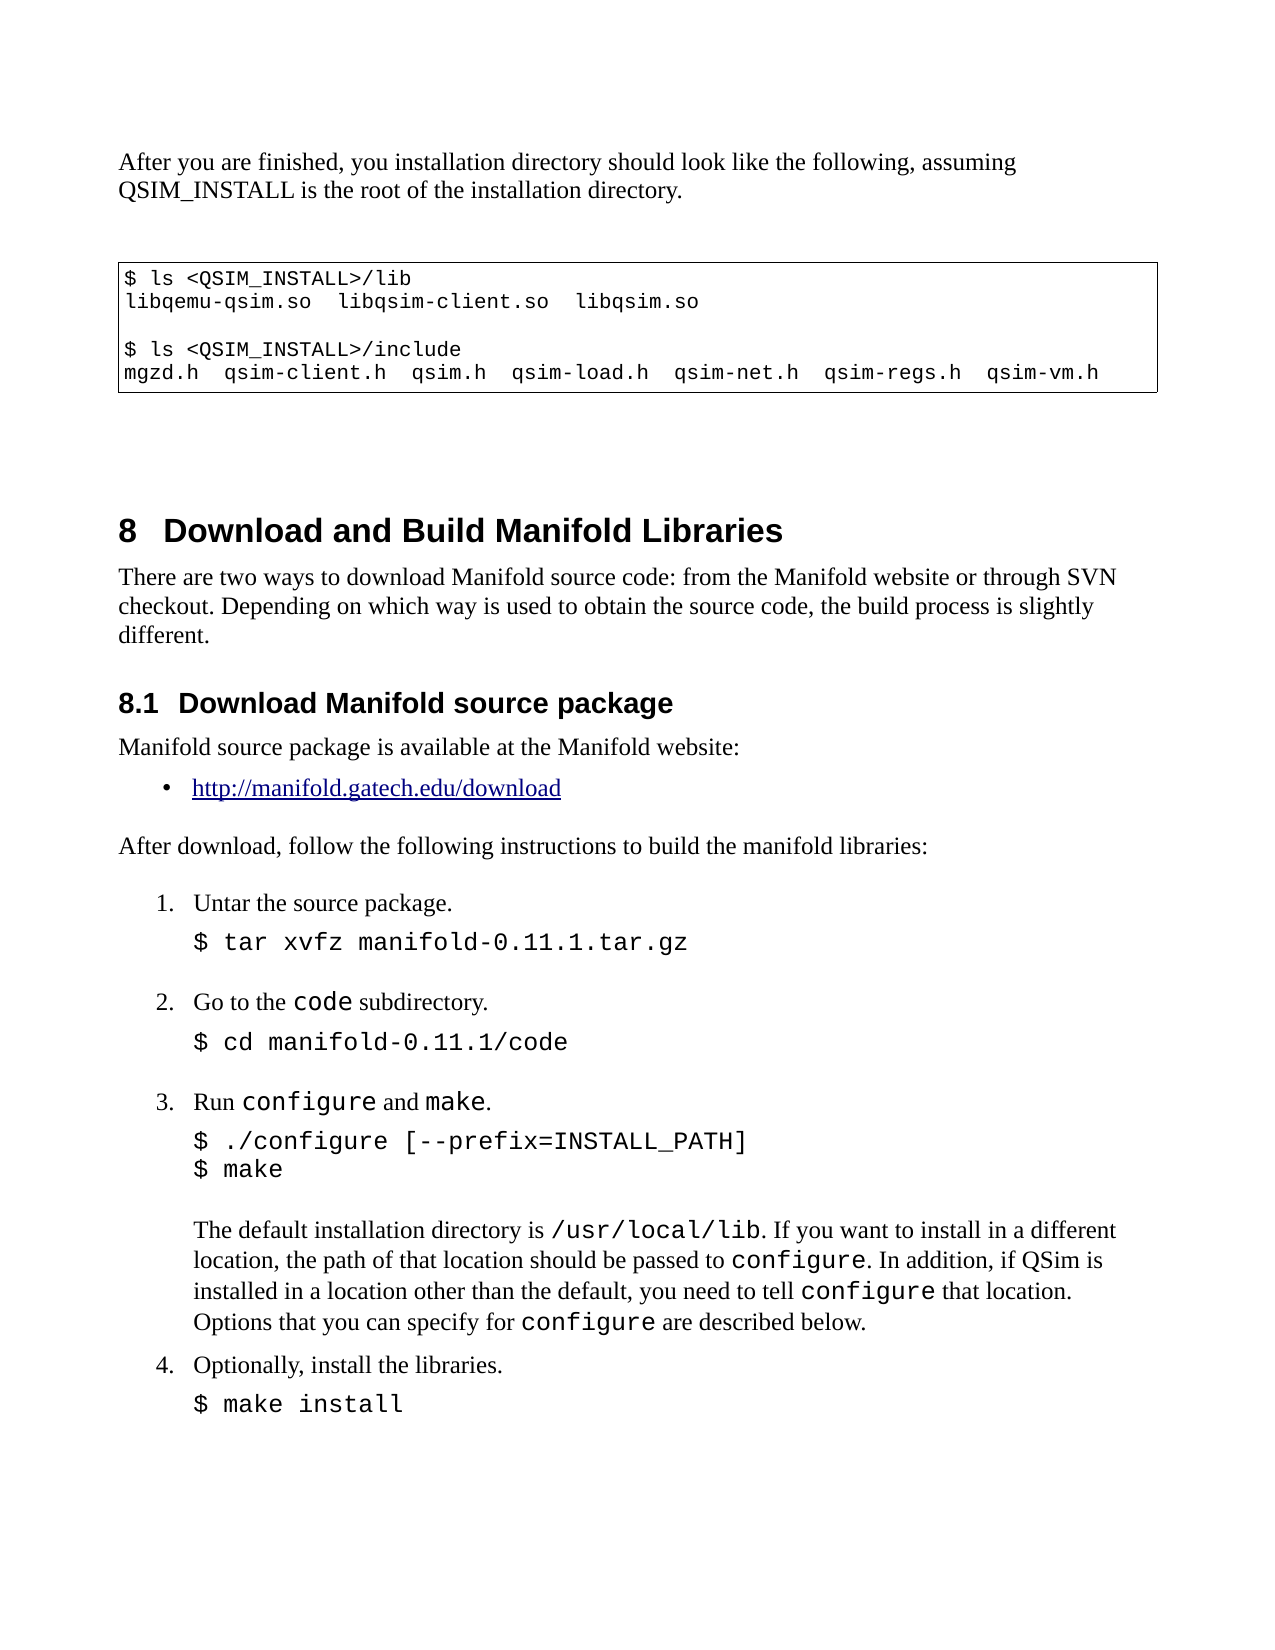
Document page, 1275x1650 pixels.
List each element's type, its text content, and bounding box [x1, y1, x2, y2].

list $ tar xvfz manifold-0.11.1.tar.gz [156, 929, 1157, 958]
table_header $ ls <QSIM_INSTALL>/lib libqemu-qsim.so libqsim-client.so libqsim.so $ ls <QSIM_INSTALL>/include mgzd.h qsim-client.h qsim.h qsim-load.h qsim-net.h qsim-regs.h qsim-vm.h [119, 263, 1157, 392]
text After download, follow the following instructions to build the manifold libraries: [118, 831, 1157, 859]
list Untar the source package. [156, 888, 1157, 917]
text Manifold source package is available at the Manifold website: [118, 732, 1157, 761]
list Go to the code subdirectory. [156, 987, 1157, 1017]
list The default installation directory is /usr/local/lib. If you want to install in a different location, the path of that location should be passed to configure. In addition, if QSim is installed in a location other than the default, you need to tell configure that location. Options that you can specify for configure are described below. [156, 1215, 1157, 1338]
list Optionally, install the libraries. [156, 1351, 1157, 1379]
list $ ./configure [--prefix=INSTALL_PATH] [156, 1129, 1157, 1157]
list http://manifold.gatech.edu/download [162, 773, 1157, 802]
text After you are finished, you installation directory should look like the following, assuming QSIM_INSTALL is the root of the installation directory. [118, 147, 1157, 204]
list $ make install [156, 1392, 1157, 1420]
list $ make [156, 1157, 1157, 1185]
list $ cd manifold-0.11.1/code [156, 1029, 1157, 1057]
subtitle Download Manifold source package [118, 686, 1157, 719]
subtitle Download and Build Manifold Libraries [118, 511, 1157, 550]
text There are two ways to download Manifold source code: from the Manifold website or through SVN checkout. Depending on which way is used to obtain the source code, the build process is slightly different. [118, 562, 1157, 648]
list Run configure and make. [156, 1087, 1157, 1116]
